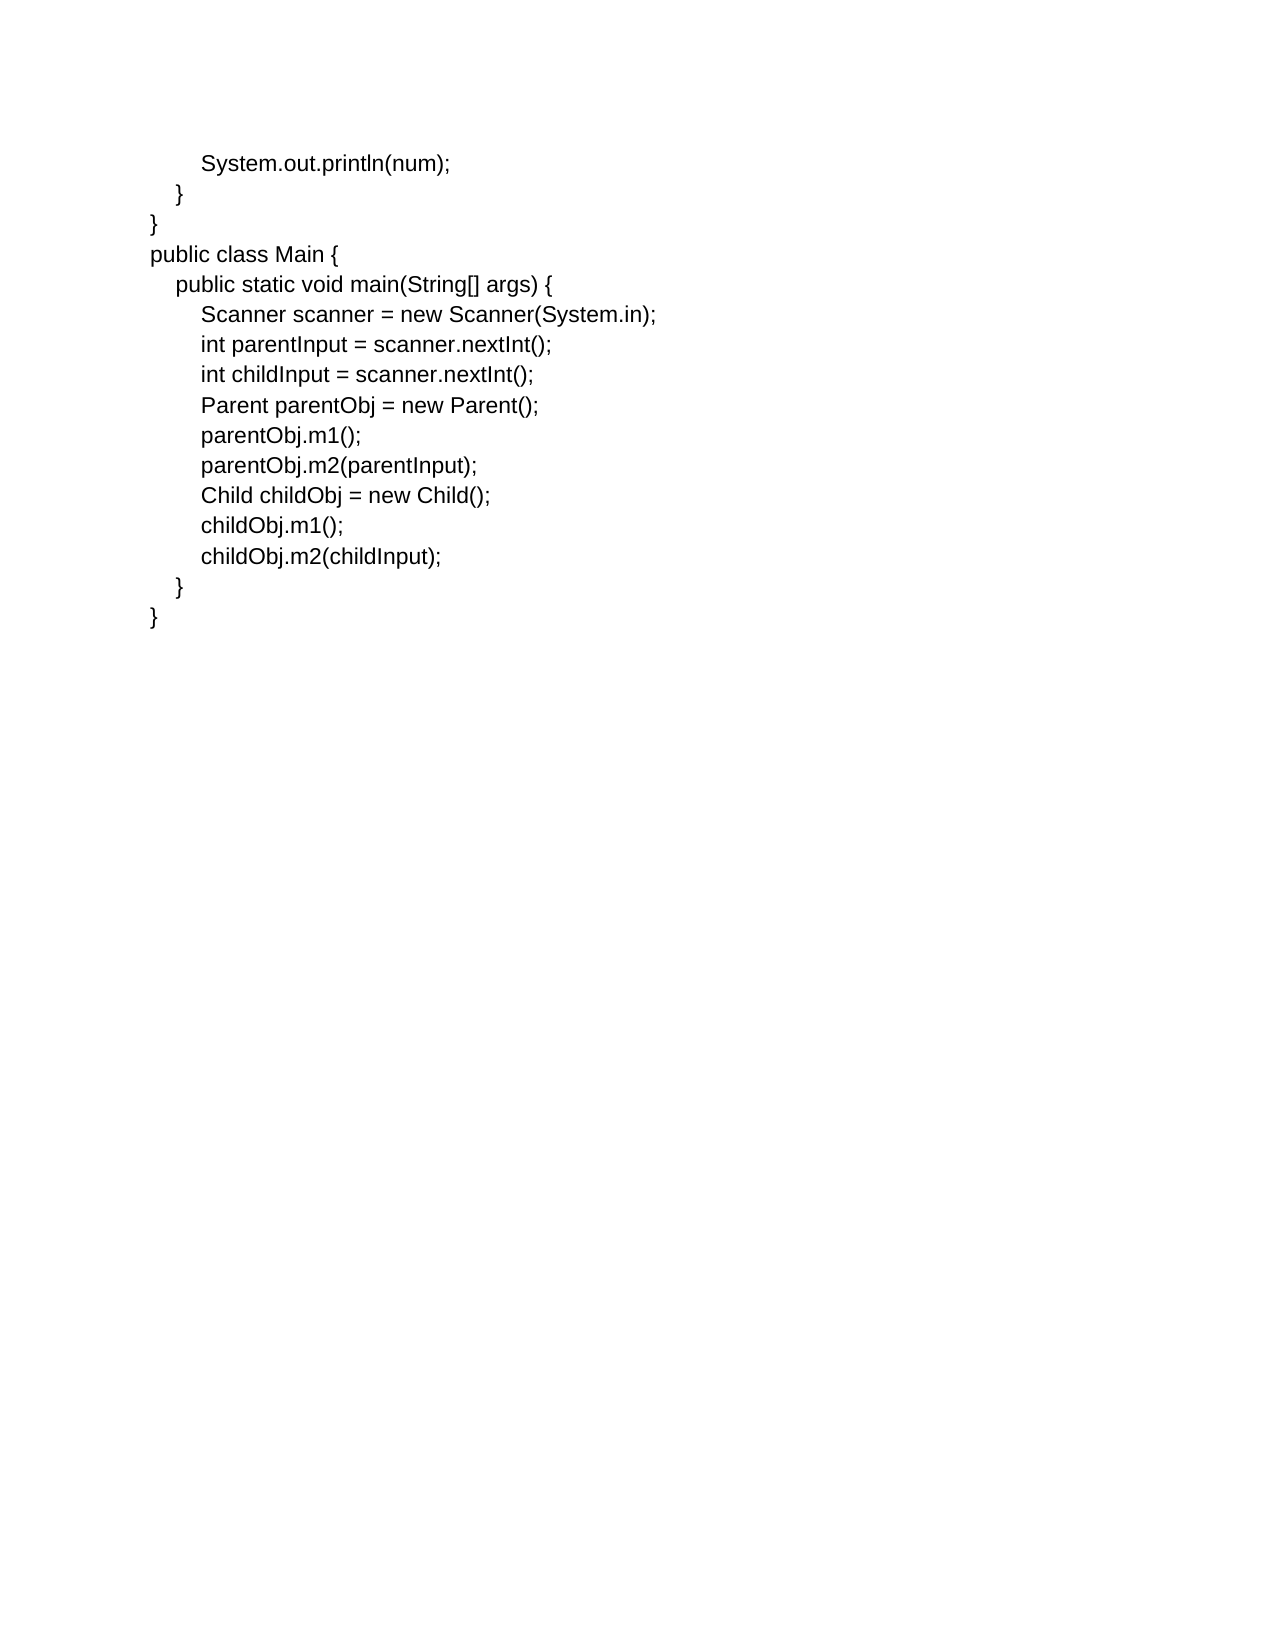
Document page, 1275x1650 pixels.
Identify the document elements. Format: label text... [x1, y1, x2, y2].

text } [150, 210, 1125, 237]
text System.out.println(num); [150, 150, 1125, 176]
text Parent parentObj = new Parent(); [150, 392, 1125, 418]
text } [150, 180, 1125, 207]
text int parentInput = scanner.nextInt(); [150, 331, 1125, 358]
text } [150, 573, 1125, 599]
text parentObj.m1(); [150, 422, 1125, 448]
text } [150, 603, 1125, 629]
text public class Main { [150, 241, 1125, 267]
text parentObj.m2(parentInput); [150, 452, 1125, 478]
text Scanner scanner = new Scanner(System.in); [150, 301, 1125, 327]
text public static void main(String[] args) { [150, 271, 1125, 297]
text int childInput = scanner.nextInt(); [150, 361, 1125, 388]
text childObj.m2(childInput); [150, 543, 1125, 569]
text childObj.m1(); [150, 512, 1125, 539]
text Child childObj = new Child(); [150, 482, 1125, 509]
